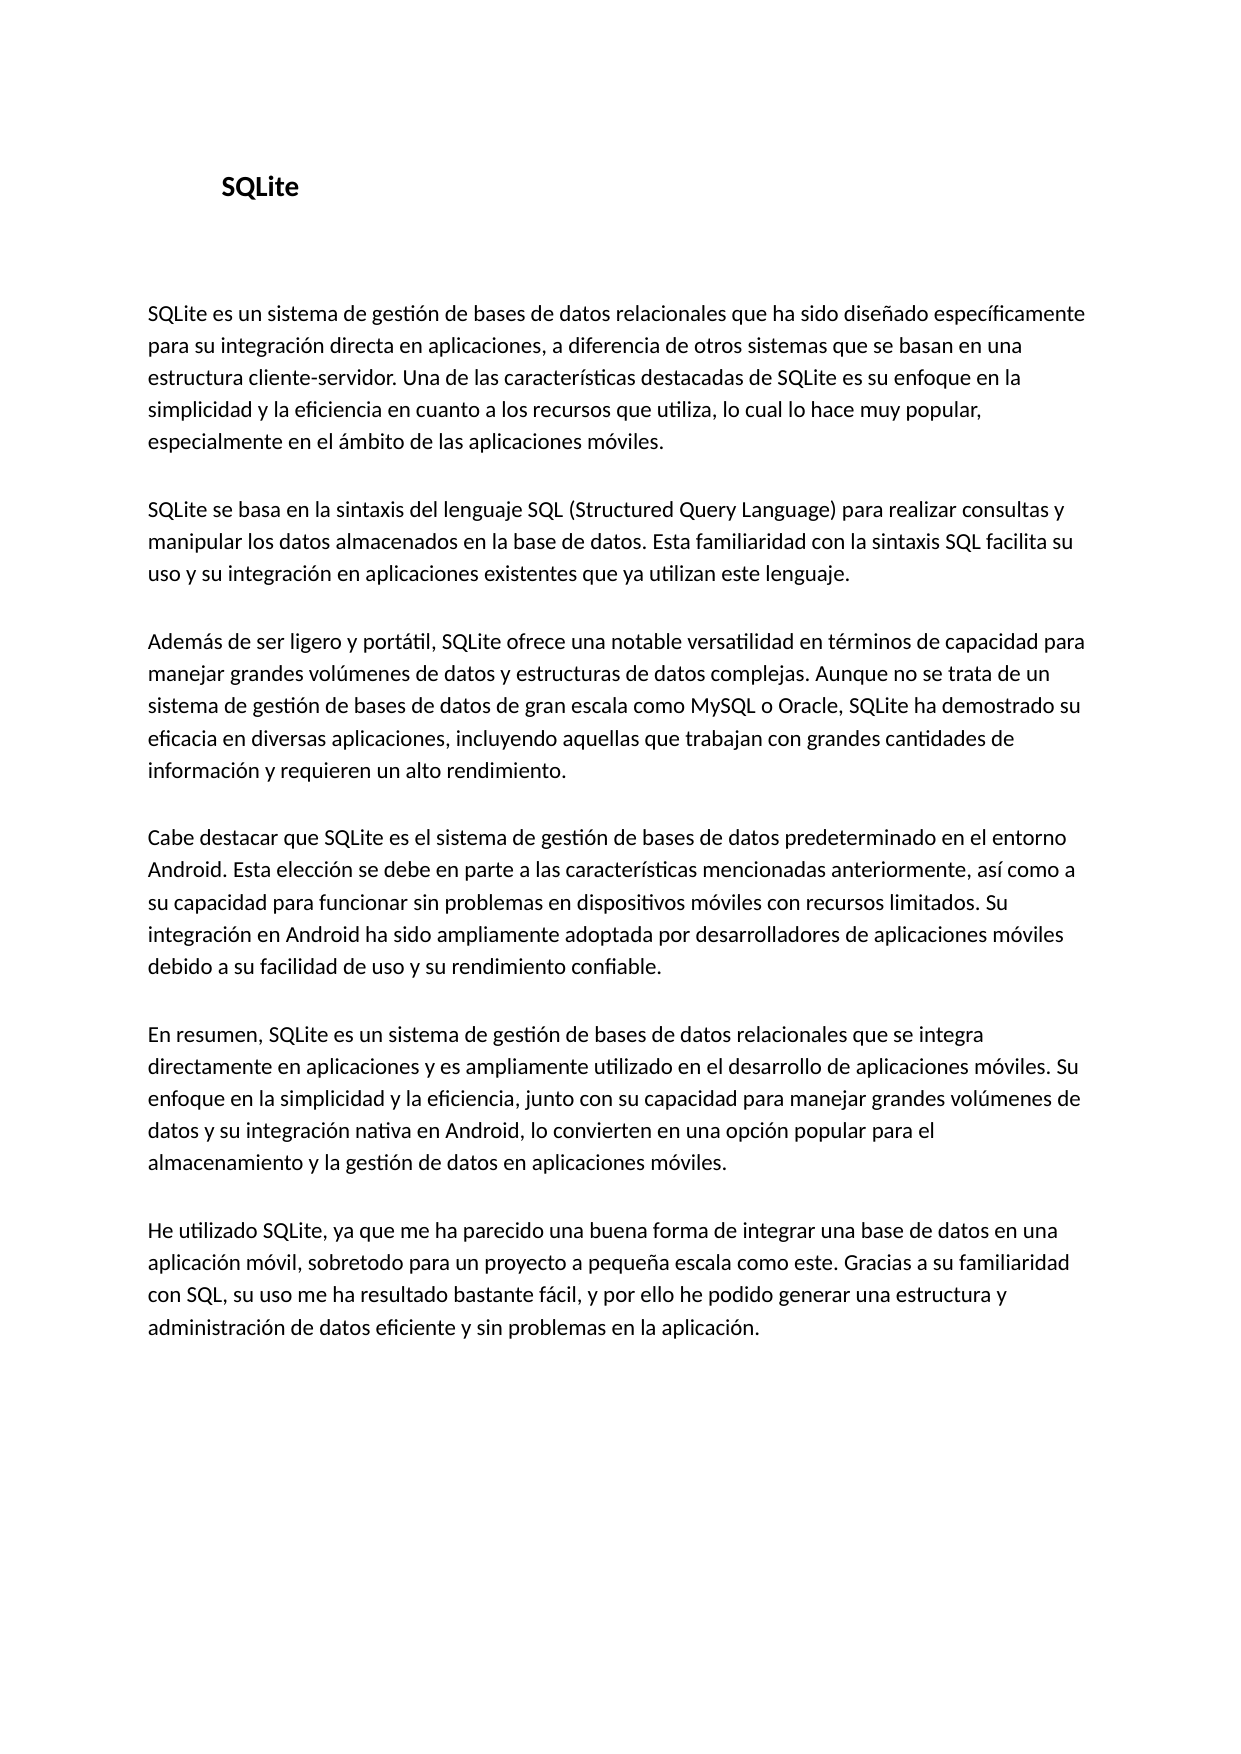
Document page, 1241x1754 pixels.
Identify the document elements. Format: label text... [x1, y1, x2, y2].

text Además de ser ligero y portátil, SQLite ofrece una notable versatilidad en términos de capacidad para manejar grandes volúmenes de datos y estructuras de datos complejas. Aunque no se trata de un sistema de gestión de bases de datos de gran escala como MySQL o Oracle, SQLite ha demostrado su eficacia en diversas aplicaciones, incluyendo aquellas que trabajan con grandes cantidades de información y requieren un alto rendimiento. [148, 627, 1093, 784]
text En resumen, SQLite es un sistema de gestión de bases de datos relacionales que se integra directamente en aplicaciones y es ampliamente utilizado en el desarrollo de aplicaciones móviles. Su enfoque en la simplicidad y la eficiencia, junto con su capacidad para manejar grandes volúmenes de datos y su integración nativa en Android, lo convierten en una opción popular para el almacenamiento y la gestión de datos en aplicaciones móviles. [148, 1020, 1093, 1177]
text He utilizado SQLite, ya que me ha parecido una buena forma de integrar una base de datos en una aplicación móvil, sobretodo para un proyecto a pequeña escala como este. Gracias a su familiaridad con SQL, su uso me ha resultado bastante fácil, y por ello he podido generar una estructura y administración de datos eficiente y sin problemas en la aplicación. [148, 1216, 1093, 1341]
subtitle SQLite [148, 168, 1093, 204]
text SQLite se basa en la sintaxis del lenguaje SQL (Structured Query Language) para realizar consultas y manipular los datos almacenados en la base de datos. Esta familiaridad con la sintaxis SQL facilita su uso y su integración en aplicaciones existentes que ya utilizan este lenguaje. [148, 495, 1093, 587]
text SQLite es un sistema de gestión de bases de datos relacionales que ha sido diseñado específicamente para su integración directa en aplicaciones, a diferencia de otros sistemas que se basan en una estructura cliente-servidor. Una de las características destacadas de SQLite es su enfoque en la simplicidad y la eficiencia en cuanto a los recursos que utiliza, lo cual lo hace muy popular, especialmente en el ámbito de las aplicaciones móviles. [148, 299, 1093, 456]
text Cabe destacar que SQLite es el sistema de gestión de bases de datos predeterminado en el entorno Android. Esta elección se debe en parte a las características mencionadas anteriormente, así como a su capacidad para funcionar sin problemas en dispositivos móviles con recursos limitados. Su integración en Android ha sido ampliamente adoptada por desarrolladores de aplicaciones móviles debido a su facilidad de uso y su rendimiento confiable. [148, 823, 1093, 980]
